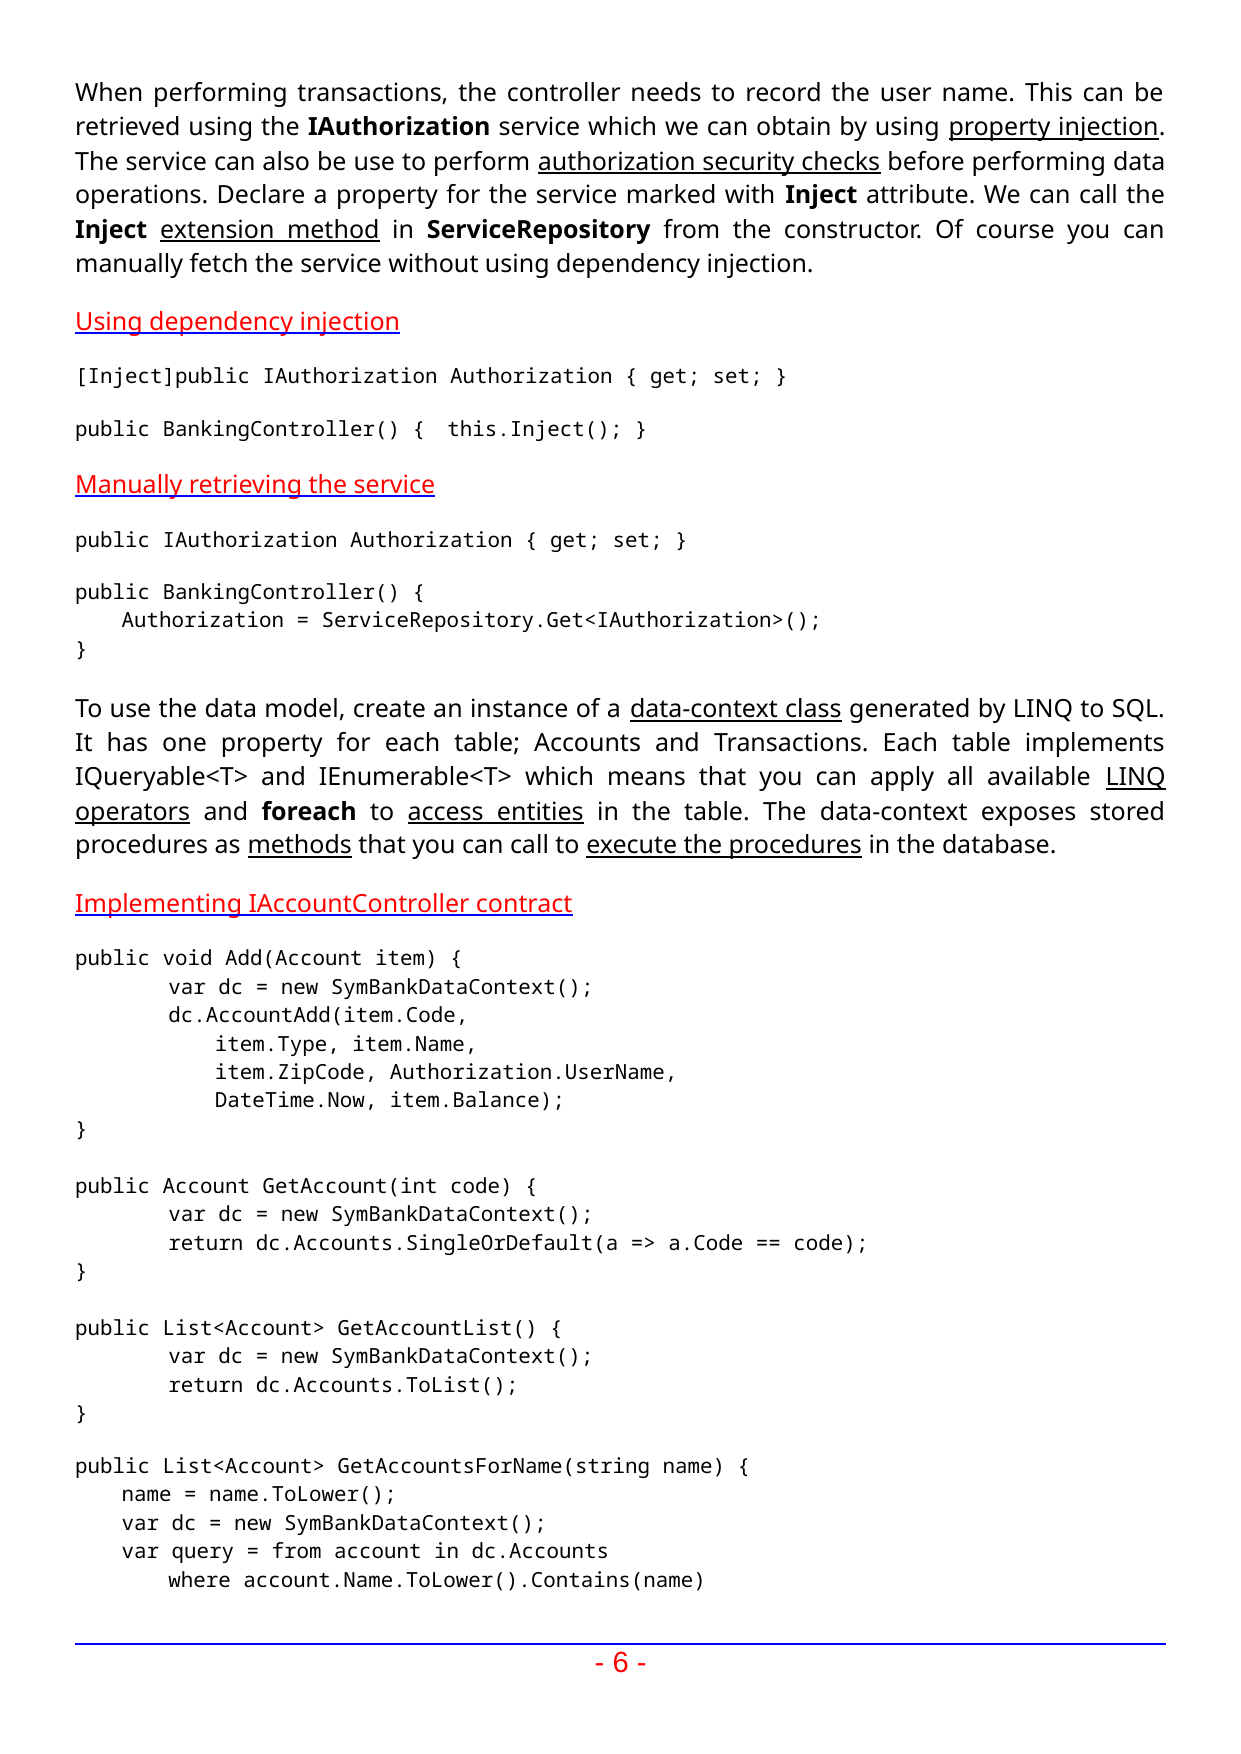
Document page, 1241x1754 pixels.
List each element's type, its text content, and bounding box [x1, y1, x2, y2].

text Implementing IAccountController contract [75, 885, 1166, 919]
text } [75, 1256, 1166, 1285]
text where account.Name.ToLower().Contains(name) [75, 1565, 1166, 1593]
text item.ZipCode, Authorization.UserName, [75, 1057, 1166, 1086]
text [Inject]public IAuthorization Authorization { get; set; } [75, 362, 1166, 390]
text var dc = new SymBankDataContext(); [75, 972, 1166, 1000]
text } [75, 1114, 1166, 1142]
text name = name.ToLower(); [75, 1479, 1166, 1508]
text public List<Account> GetAccountsForName(string name) { [75, 1451, 1166, 1479]
text public void Add(Account item) { [75, 943, 1166, 972]
text When performing transactions, the controller needs to record the user name. This can be retrieved using the IAuthorization service which we can obtain by using property injection. The service can also be use to perform authorization security checks before performing data operations. Declare a property for the service marked with Inject attribute. We can call the Inject extension method in ServiceRepository from the constructor. Of course you can manually fetch the service without using dependency injection. [75, 75, 1166, 279]
text var query = from account in dc.Accounts [75, 1536, 1166, 1565]
text var dc = new SymBankDataContext(); [75, 1342, 1166, 1370]
text Using dependency injection [75, 303, 1166, 337]
text return dc.Accounts.SingleOrDefault(a => a.Code == code); [75, 1228, 1166, 1256]
text Authorization = ServiceRepository.Get<IAuthorization>(); [75, 606, 1166, 634]
text public BankingController() { [75, 577, 1166, 606]
text To use the data model, create an instance of a data-context class generated by LINQ to SQL. It has one property for each table; Accounts and Transactions. Each table implements IQueryable<T> and IEnumerable<T> which means that you can apply all available LINQ operators and foreach to access entities in the table. The data-context exposes stored procedures as methods that you can call to execute the procedures in the database. [75, 691, 1166, 861]
text public BankingController() { this.Inject(); } [75, 414, 1166, 442]
text public Account GetAccount(int code) { [75, 1171, 1166, 1199]
text var dc = new SymBankDataContext(); [75, 1508, 1166, 1536]
text } [75, 1398, 1166, 1427]
text } [75, 634, 1166, 662]
text public List<Account> GetAccountList() { [75, 1313, 1166, 1342]
text return dc.Accounts.ToList(); [75, 1370, 1166, 1398]
text dc.AccountAdd(item.Code, [75, 1000, 1166, 1029]
text item.Type, item.Name, [75, 1029, 1166, 1057]
text var dc = new SymBankDataContext(); [75, 1199, 1166, 1228]
text Manually retrieving the service [75, 467, 1166, 501]
text public IAuthorization Authorization { get; set; } [75, 525, 1166, 553]
text DateTime.Now, item.Balance); [75, 1086, 1166, 1114]
